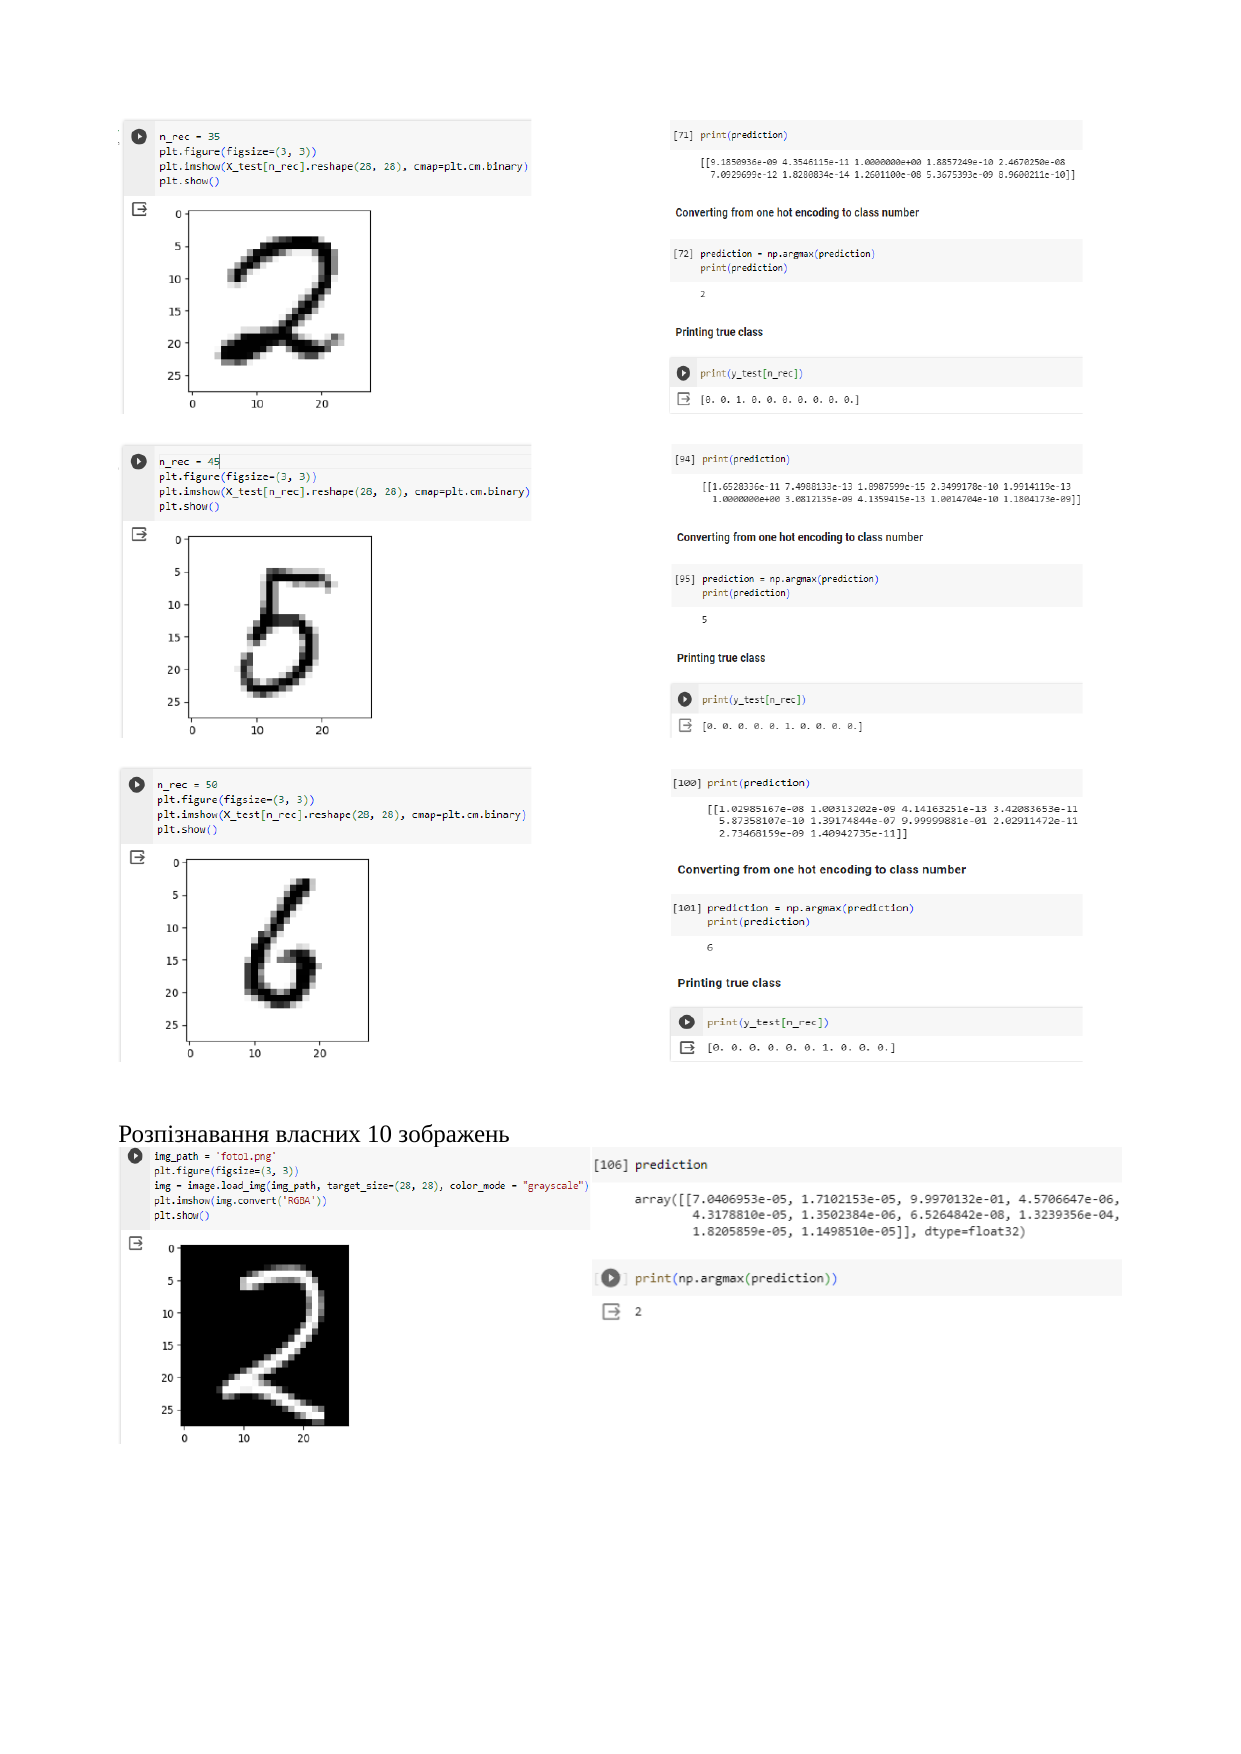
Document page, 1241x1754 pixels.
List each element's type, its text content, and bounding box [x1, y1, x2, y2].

picture [669, 442, 1083, 738]
picture [118, 442, 532, 738]
picture [118, 118, 532, 414]
picture [118, 766, 532, 1062]
picture [118, 1147, 1122, 1444]
picture [669, 118, 1083, 414]
picture [669, 766, 1083, 1062]
text Розпізнавання власних 10 зображень [118, 1119, 1122, 1147]
